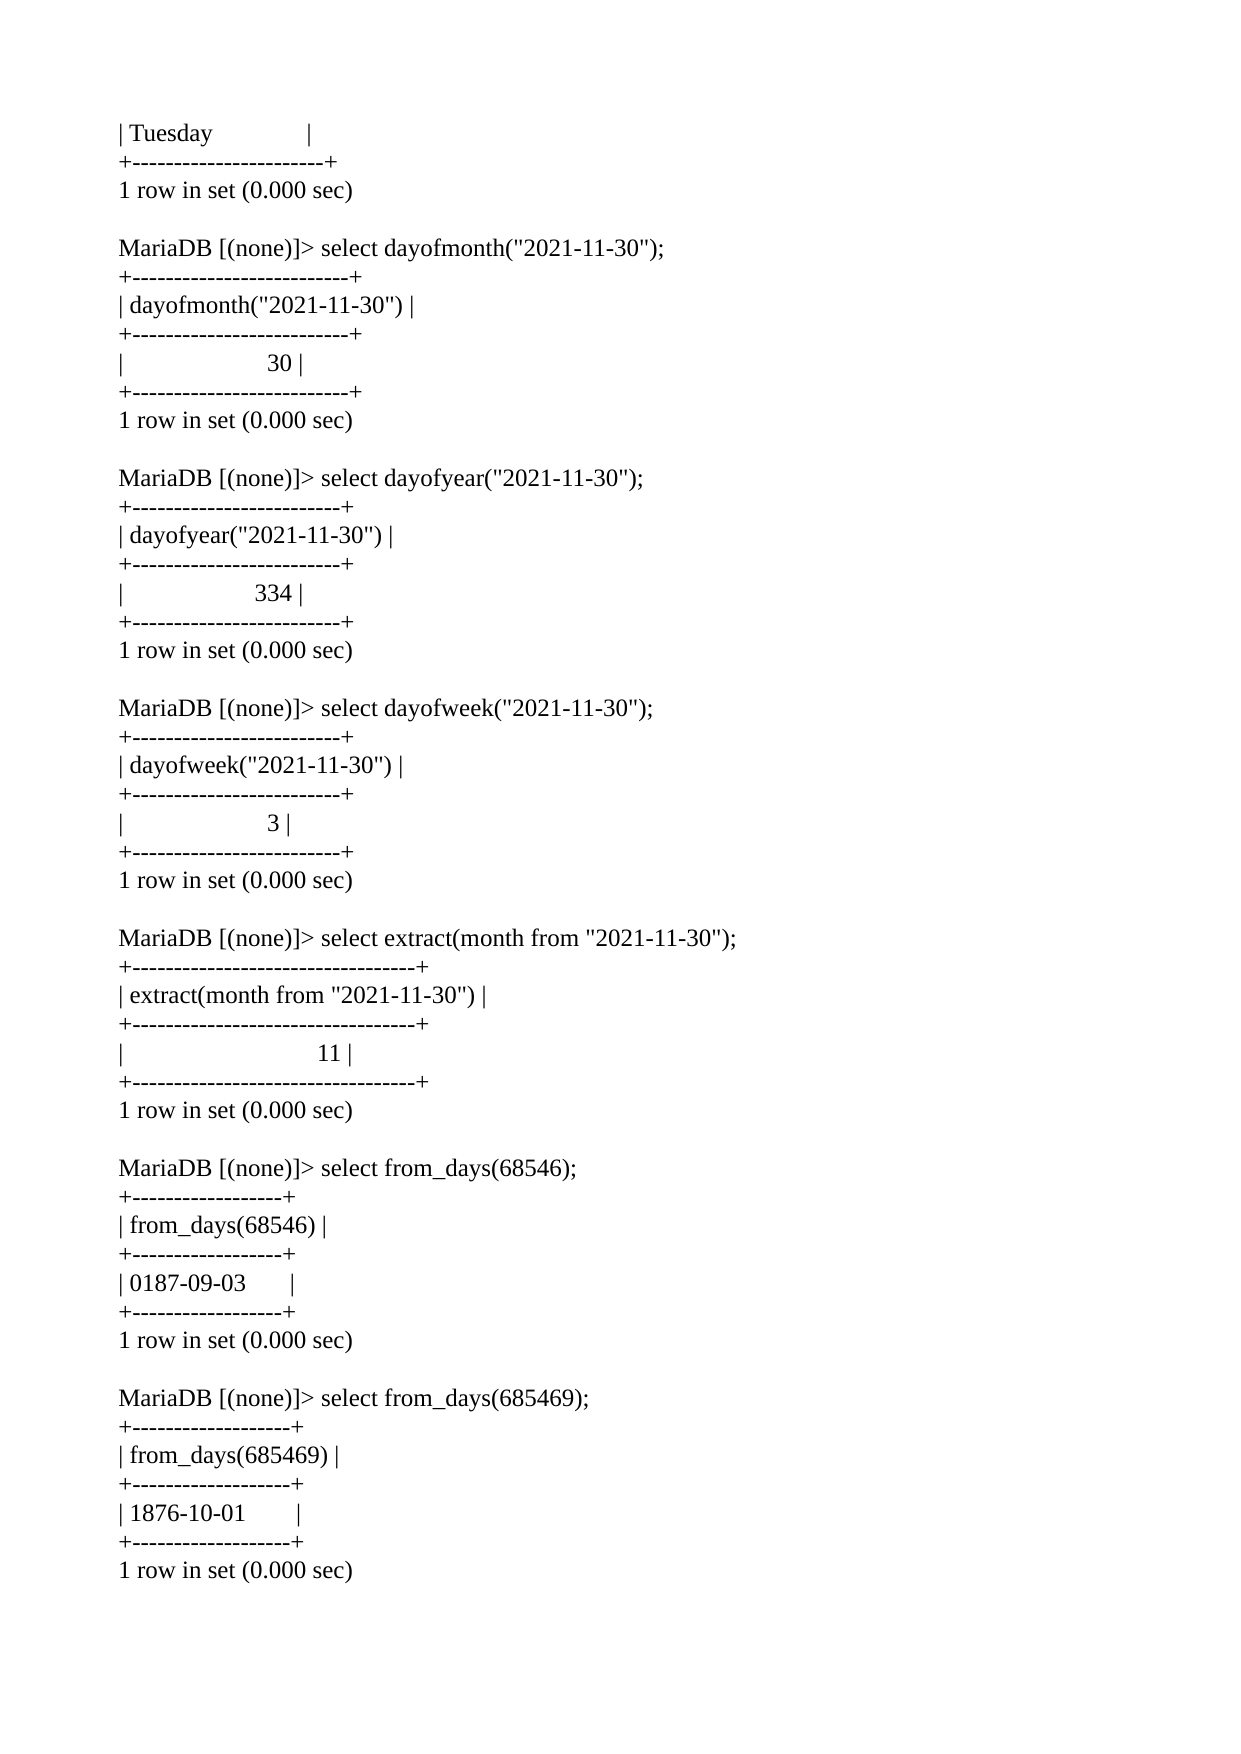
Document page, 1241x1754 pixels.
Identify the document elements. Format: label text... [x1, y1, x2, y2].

text | dayofyear("2021-11-30") | [118, 521, 1122, 549]
text +----------------------------------+ [118, 1009, 1122, 1038]
text | dayofmonth("2021-11-30") | [118, 291, 1122, 319]
text | 30 | [118, 348, 1122, 377]
text +-------------------------+ [118, 549, 1122, 578]
text | from_days(68546) | [118, 1211, 1122, 1239]
text +-------------------------+ [118, 837, 1122, 866]
text | Tuesday | [118, 118, 1122, 147]
text | from_days(685469) | [118, 1441, 1122, 1469]
text +-------------------+ [118, 1412, 1122, 1441]
text +-----------------------+ [118, 147, 1122, 176]
text +------------------+ [118, 1239, 1122, 1268]
text MariaDB [(none)]> select from_days(685469); [118, 1383, 1122, 1412]
text 1 row in set (0.000 sec) [118, 1556, 1122, 1584]
text +----------------------------------+ [118, 952, 1122, 981]
text | extract(month from "2021-11-30") | [118, 981, 1122, 1009]
text +-------------------------+ [118, 722, 1122, 751]
text MariaDB [(none)]> select from_days(68546); [118, 1153, 1122, 1182]
text 1 row in set (0.000 sec) [118, 1326, 1122, 1354]
text | 334 | [118, 578, 1122, 607]
text | 0187-09-03 | [118, 1268, 1122, 1297]
text 1 row in set (0.000 sec) [118, 176, 1122, 204]
text +-------------------------+ [118, 779, 1122, 808]
text | 1876-10-01 | [118, 1498, 1122, 1527]
text +----------------------------------+ [118, 1067, 1122, 1096]
text 1 row in set (0.000 sec) [118, 406, 1122, 434]
text 1 row in set (0.000 sec) [118, 1096, 1122, 1124]
text MariaDB [(none)]> select dayofyear("2021-11-30"); [118, 463, 1122, 492]
text | dayofweek("2021-11-30") | [118, 751, 1122, 779]
text +--------------------------+ [118, 319, 1122, 348]
text MariaDB [(none)]> select dayofmonth("2021-11-30"); [118, 233, 1122, 262]
text +-------------------------+ [118, 492, 1122, 521]
text MariaDB [(none)]> select dayofweek("2021-11-30"); [118, 693, 1122, 722]
text +-------------------+ [118, 1469, 1122, 1498]
text | 3 | [118, 808, 1122, 837]
text 1 row in set (0.000 sec) [118, 866, 1122, 894]
text +-------------------------+ [118, 607, 1122, 636]
text | 11 | [118, 1038, 1122, 1067]
text +-------------------+ [118, 1527, 1122, 1556]
text +------------------+ [118, 1182, 1122, 1211]
text MariaDB [(none)]> select extract(month from "2021-11-30"); [118, 923, 1122, 952]
text +--------------------------+ [118, 262, 1122, 291]
text +--------------------------+ [118, 377, 1122, 406]
text +------------------+ [118, 1297, 1122, 1326]
text 1 row in set (0.000 sec) [118, 636, 1122, 664]
